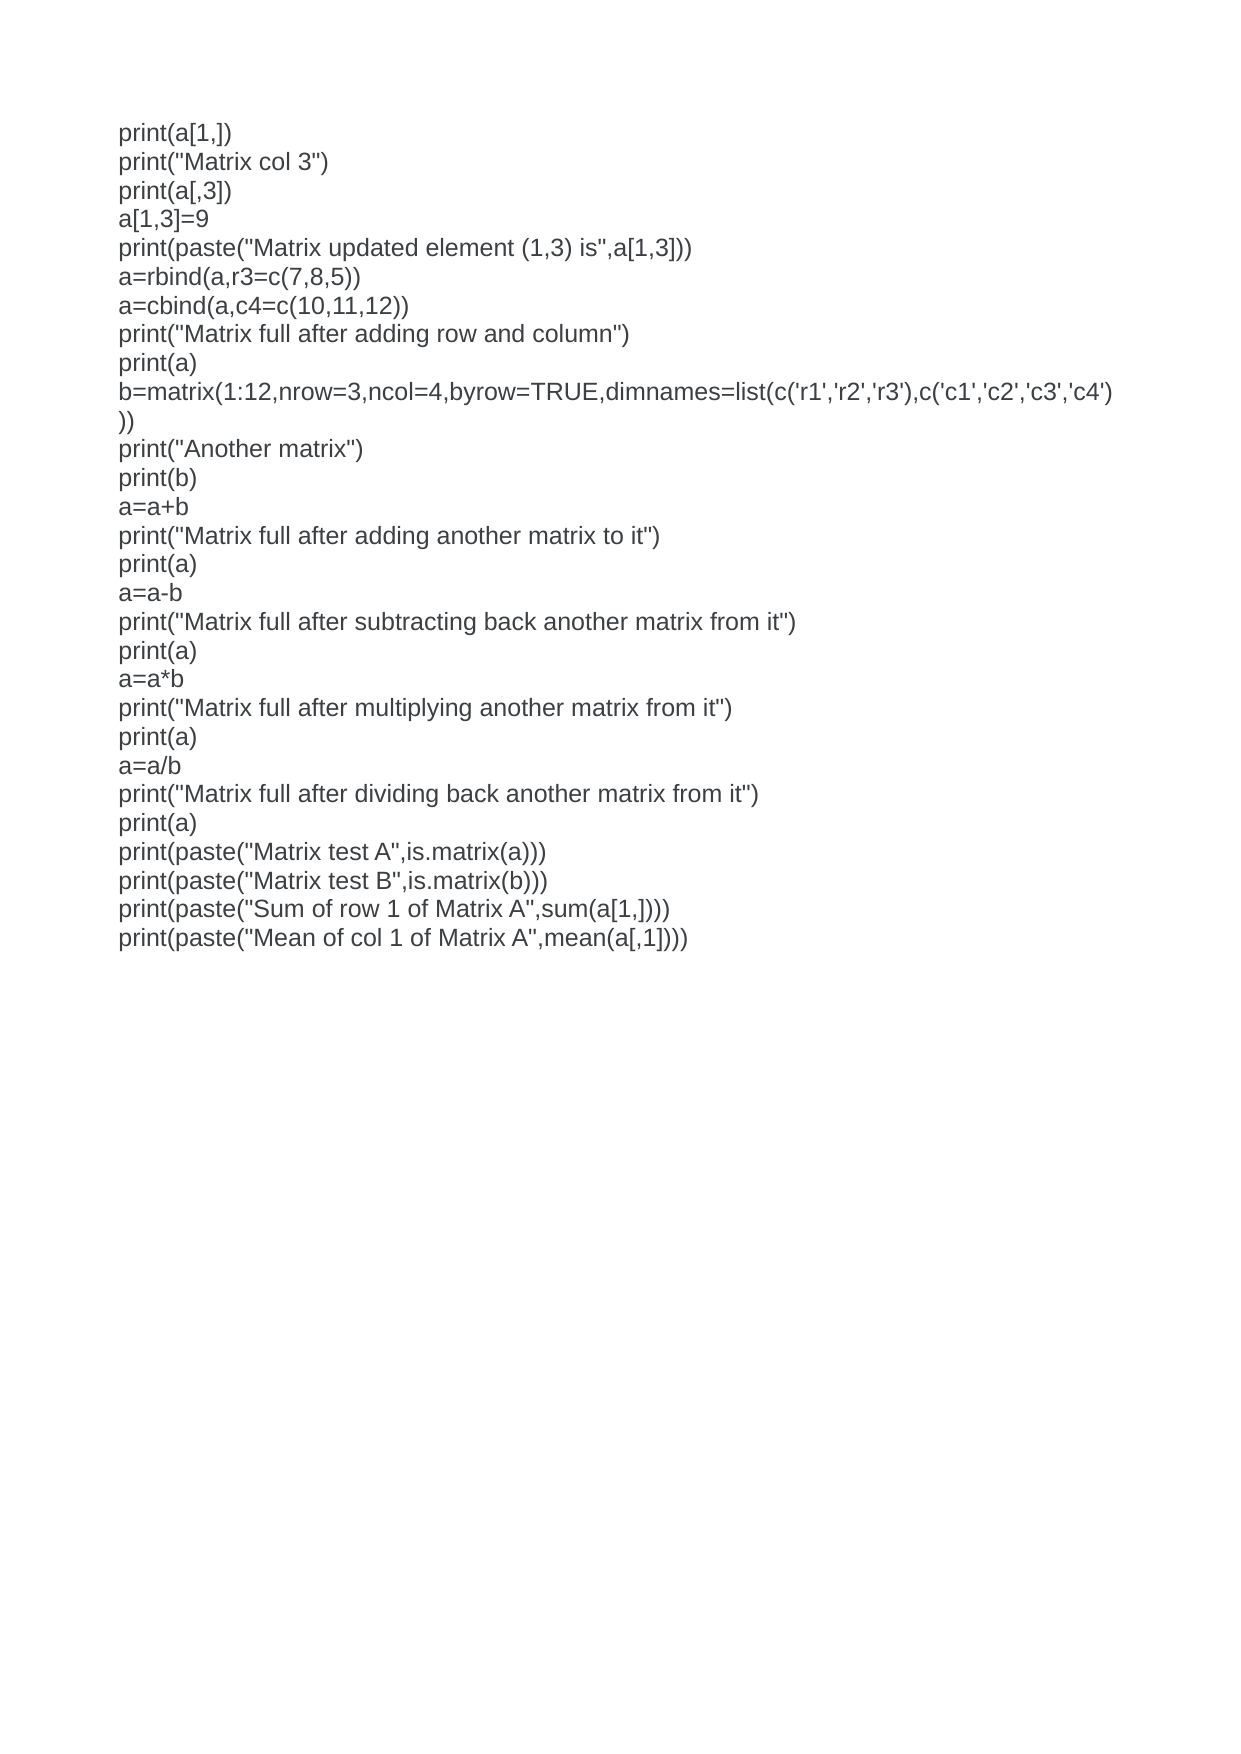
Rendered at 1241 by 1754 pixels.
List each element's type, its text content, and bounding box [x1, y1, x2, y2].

text a=cbind(a,c4=c(10,11,12)) [118, 291, 1122, 319]
text print(paste("Sum of row 1 of Matrix A",sum(a[1,]))) [118, 894, 1122, 923]
text print("Matrix full after adding another matrix to it") [118, 521, 1122, 549]
text a=a/b [118, 751, 1122, 779]
text print(a) [118, 722, 1122, 751]
text print(a) [118, 808, 1122, 837]
text a[1,3]=9 [118, 204, 1122, 233]
text print(paste("Matrix test A",is.matrix(a))) [118, 837, 1122, 866]
text print(a[,3]) [118, 176, 1122, 204]
text print("Matrix full after dividing back another matrix from it") [118, 779, 1122, 808]
text print(a) [118, 549, 1122, 578]
text print("Another matrix") [118, 434, 1122, 463]
text print(a) [118, 348, 1122, 377]
text print(paste("Matrix updated element (1,3) is",a[1,3])) [118, 233, 1122, 262]
text print("Matrix col 3") [118, 147, 1122, 176]
text a=rbind(a,r3=c(7,8,5)) [118, 262, 1122, 291]
text print("Matrix full after subtracting back another matrix from it") [118, 607, 1122, 636]
text print(a[1,]) [118, 118, 1122, 147]
text print(paste("Mean of col 1 of Matrix A",mean(a[,1]))) [118, 923, 1122, 952]
text print(paste("Matrix test B",is.matrix(b))) [118, 866, 1122, 894]
text a=a*b [118, 664, 1122, 693]
text print("Matrix full after multiplying another matrix from it") [118, 693, 1122, 722]
text print("Matrix full after adding row and column") [118, 319, 1122, 348]
text print(a) [118, 636, 1122, 664]
text print(b) [118, 463, 1122, 492]
text b=matrix(1:12,nrow=3,ncol=4,byrow=TRUE,dimnames=list(c('r1','r2','r3'),c('c1','c2','c3','c4'))) [118, 377, 1122, 434]
text a=a+b [118, 492, 1122, 521]
text a=a-b [118, 578, 1122, 607]
